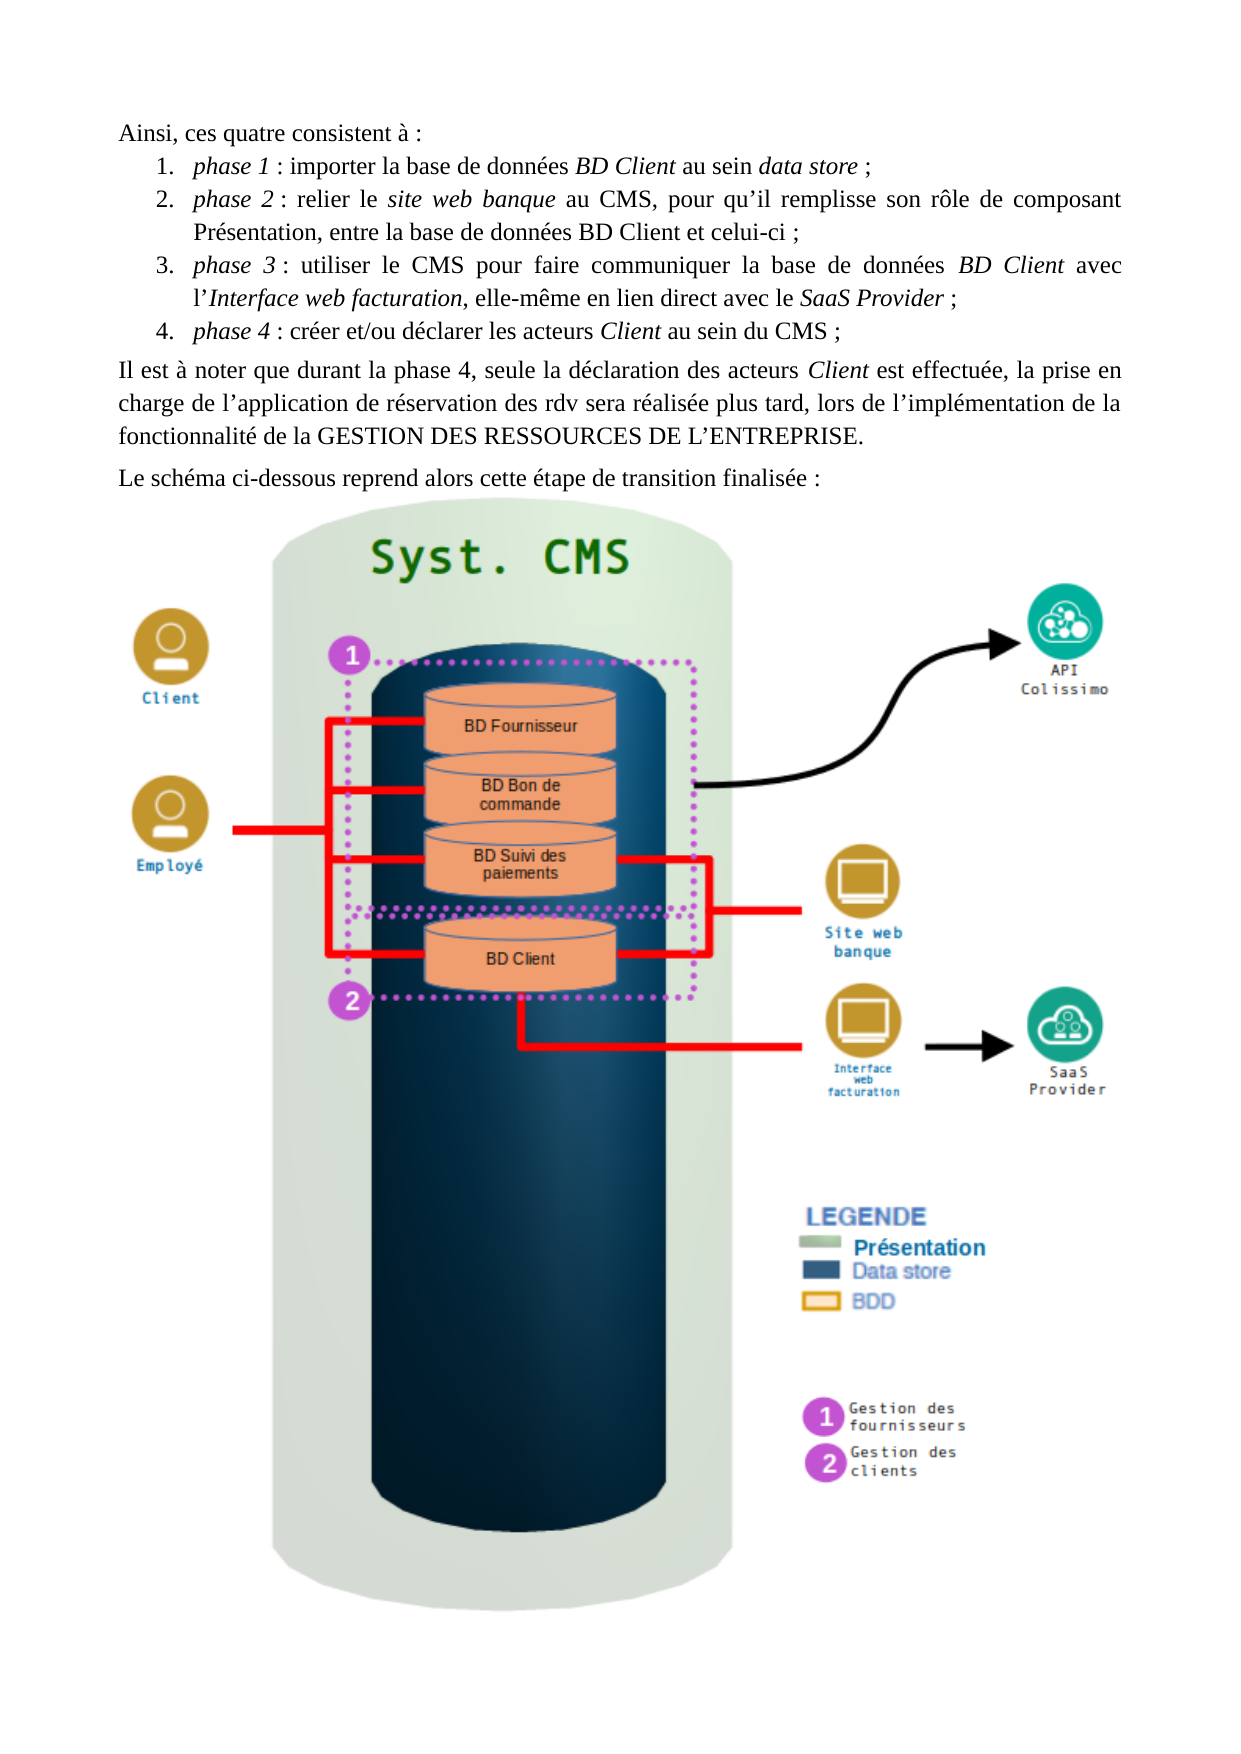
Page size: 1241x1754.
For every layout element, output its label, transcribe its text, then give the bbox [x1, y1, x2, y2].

text Il est à noter que durant la phase 4, seule la déclaration des acteurs Client est effectuée, la prise en charge de l’application de réservation des rdv sera réalisée plus tard, lors de l’implémentation de la fonctionnalité de la GESTION DES RESSOURCES DE L’ENTREPRISE. [118, 355, 1122, 450]
list phase 4 : créer et/ou déclarer les acteurs Client au sein du CMS ; [156, 316, 1122, 345]
list phase 1 : importer la base de données BD Client au sein data store ; [156, 151, 1122, 180]
list phase 3 : utiliser le CMS pour faire communiquer la base de données BD Client avec l’Interface web facturation, elle-même en lien direct avec le SaaS Provider ; [156, 250, 1122, 312]
text Le schéma ci-dessous reprend alors cette étape de transition finalisée : [118, 463, 1122, 492]
text Ainsi, ces quatre consistent à : [118, 118, 1122, 147]
picture [128, 496, 1112, 1620]
list phase 2 : relier le site web banque au CMS, pour qu’il remplisse son rôle de composant Présentation, entre la base de données BD Client et celui-ci ; [156, 184, 1122, 246]
